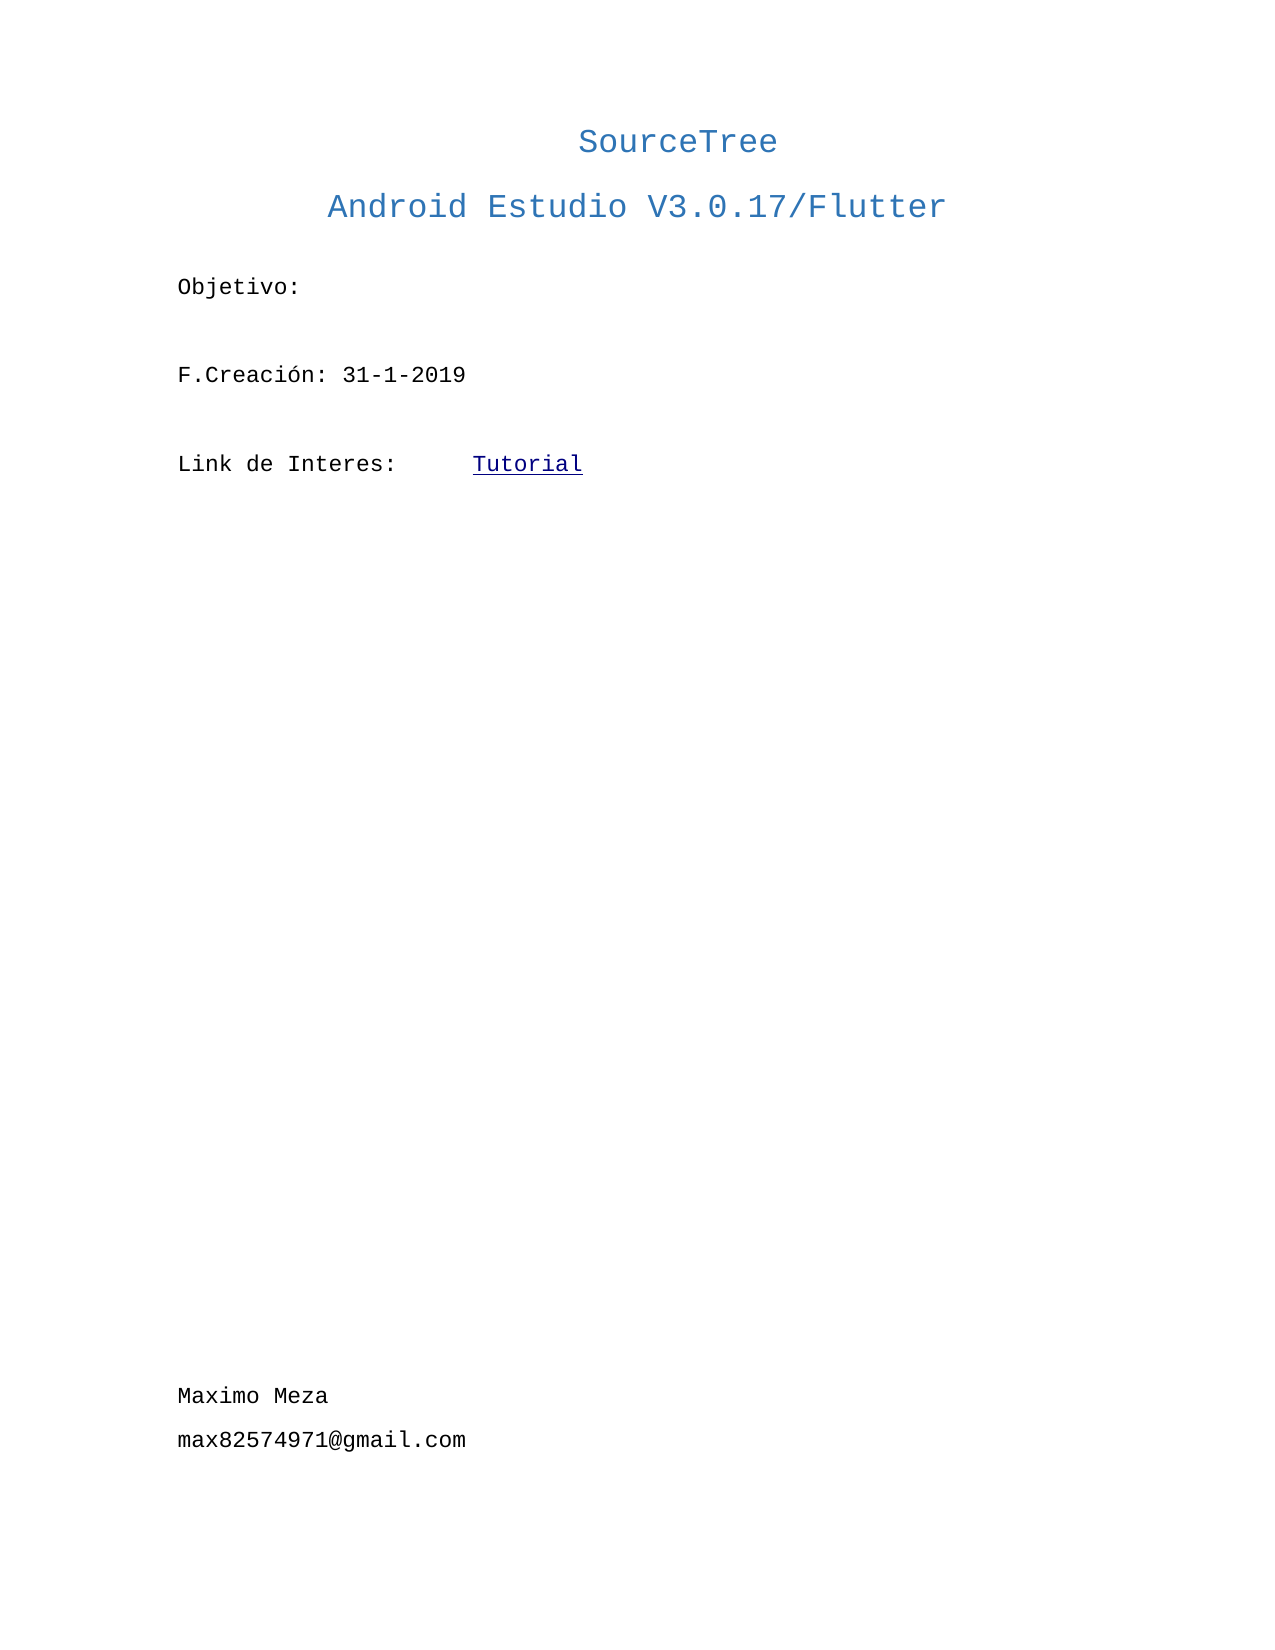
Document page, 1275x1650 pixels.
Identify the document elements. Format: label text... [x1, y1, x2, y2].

subtitle Android Estudio V3.0.17/Flutter [177, 190, 1098, 228]
text Link de Interes: Tutorial [177, 452, 1098, 478]
subtitle SourceTree [177, 125, 1098, 163]
text Objetivo: [177, 275, 1098, 301]
text Maximo Meza [177, 1384, 1098, 1410]
text max82574971@gmail.com [177, 1429, 1098, 1455]
text F.Creación: 31-1-2019 [177, 364, 1098, 390]
